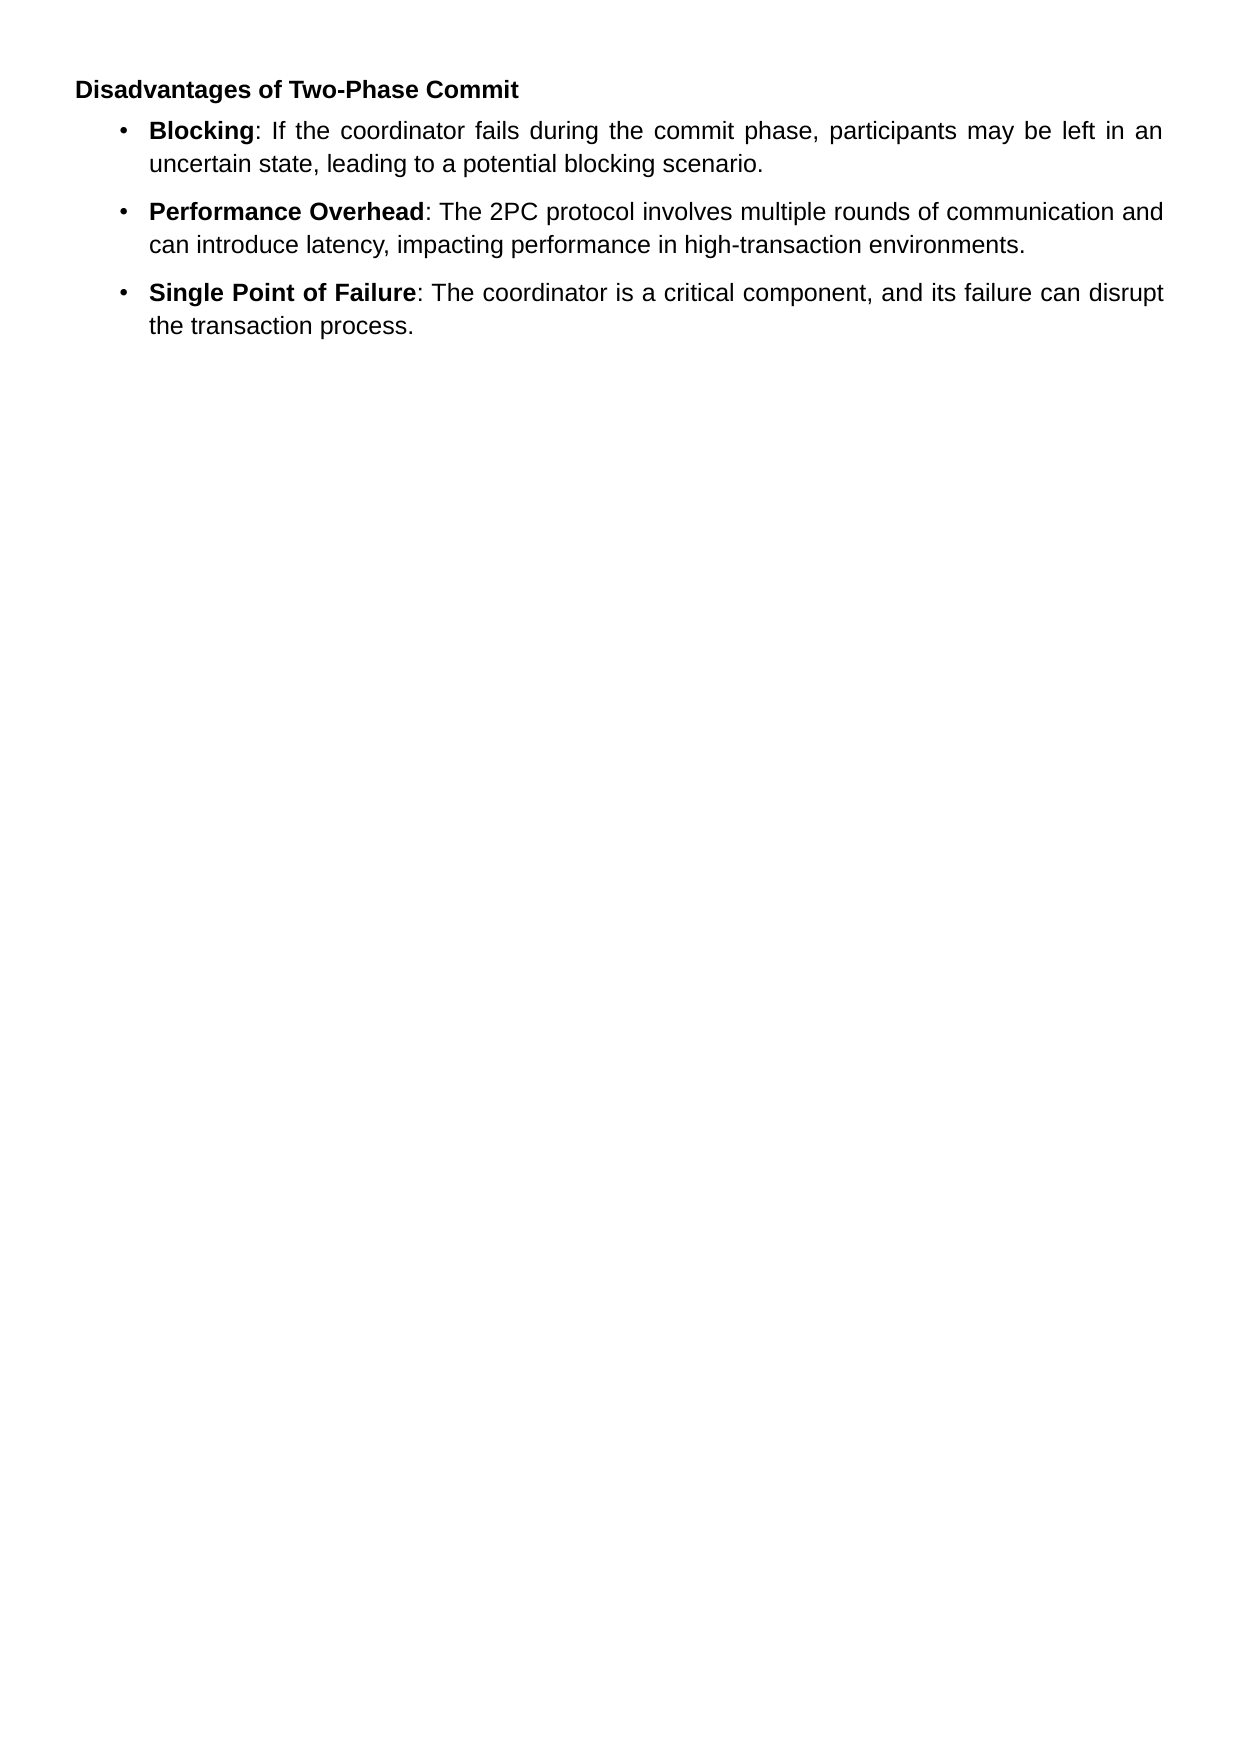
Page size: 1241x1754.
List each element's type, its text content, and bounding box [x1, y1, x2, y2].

list Single Point of Failure: The coordinator is a critical component, and its failure can disrupt the transaction process. [119, 278, 1165, 339]
list Blocking: If the coordinator fails during the commit phase, participants may be left in an uncertain state, leading to a potential blocking scenario. [119, 116, 1165, 178]
subtitle Disadvantages of Two-Phase Commit [75, 75, 1165, 104]
list Performance Overhead: The 2PC protocol involves multiple rounds of communication and can introduce latency, impacting performance in high-transaction environments. [119, 197, 1165, 259]
